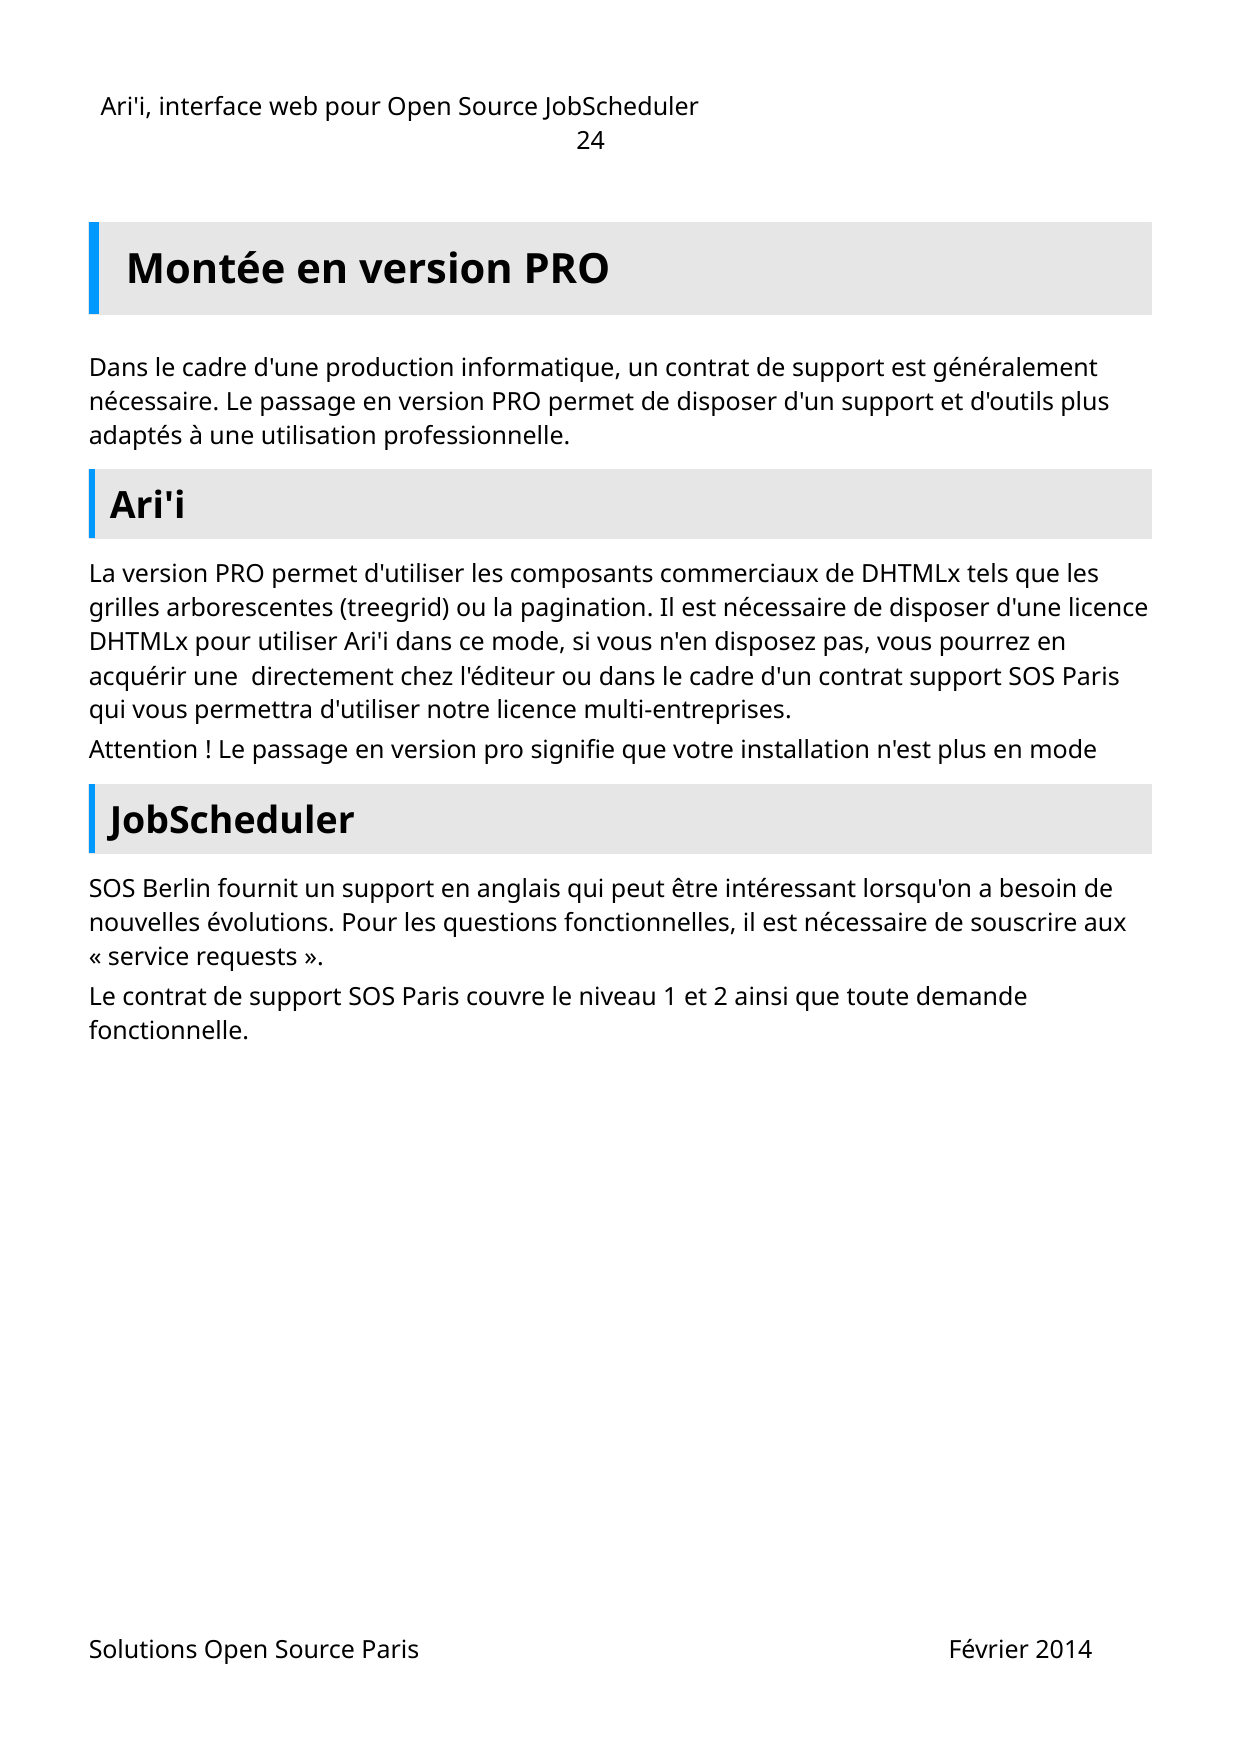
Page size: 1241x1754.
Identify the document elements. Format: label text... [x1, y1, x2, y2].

text La version PRO permet d'utiliser les composants commerciaux de DHTMLx tels que les grilles arborescentes (treegrid) ou la pagination. Il est nécessaire de disposer d'une licence DHTMLx pour utiliser Ari'i dans ce mode, si vous n'en disposez pas, vous pourrez en acquérir une directement chez l'éditeur ou dans le cadre d'un contrat support SOS Paris qui vous permettra d'utiliser notre licence multi-entreprises. [88, 556, 1152, 726]
text SOS Berlin fournit un support en anglais qui peut être intéressant lorsqu'on a besoin de nouvelles évolutions. Pour les questions fonctionnelles, il est nécessaire de souscrire aux « service requests ». [88, 871, 1152, 973]
text Attention ! Le passage en version pro signifie que votre installation n'est plus en mode [88, 732, 1152, 766]
text Le contrat de support SOS Paris couvre le niveau 1 et 2 ainsi que toute demande fonctionnelle. [88, 979, 1152, 1047]
subtitle Ari'i [95, 470, 1151, 538]
text Dans le cadre d'une production informatique, un contrat de support est généralement nécessaire. Le passage en version PRO permet de disposer d'un support et d'outils plus adaptés à une utilisation professionnelle. [88, 349, 1152, 452]
subtitle Montée en version PRO [99, 223, 1151, 314]
subtitle JobScheduler [95, 785, 1151, 853]
